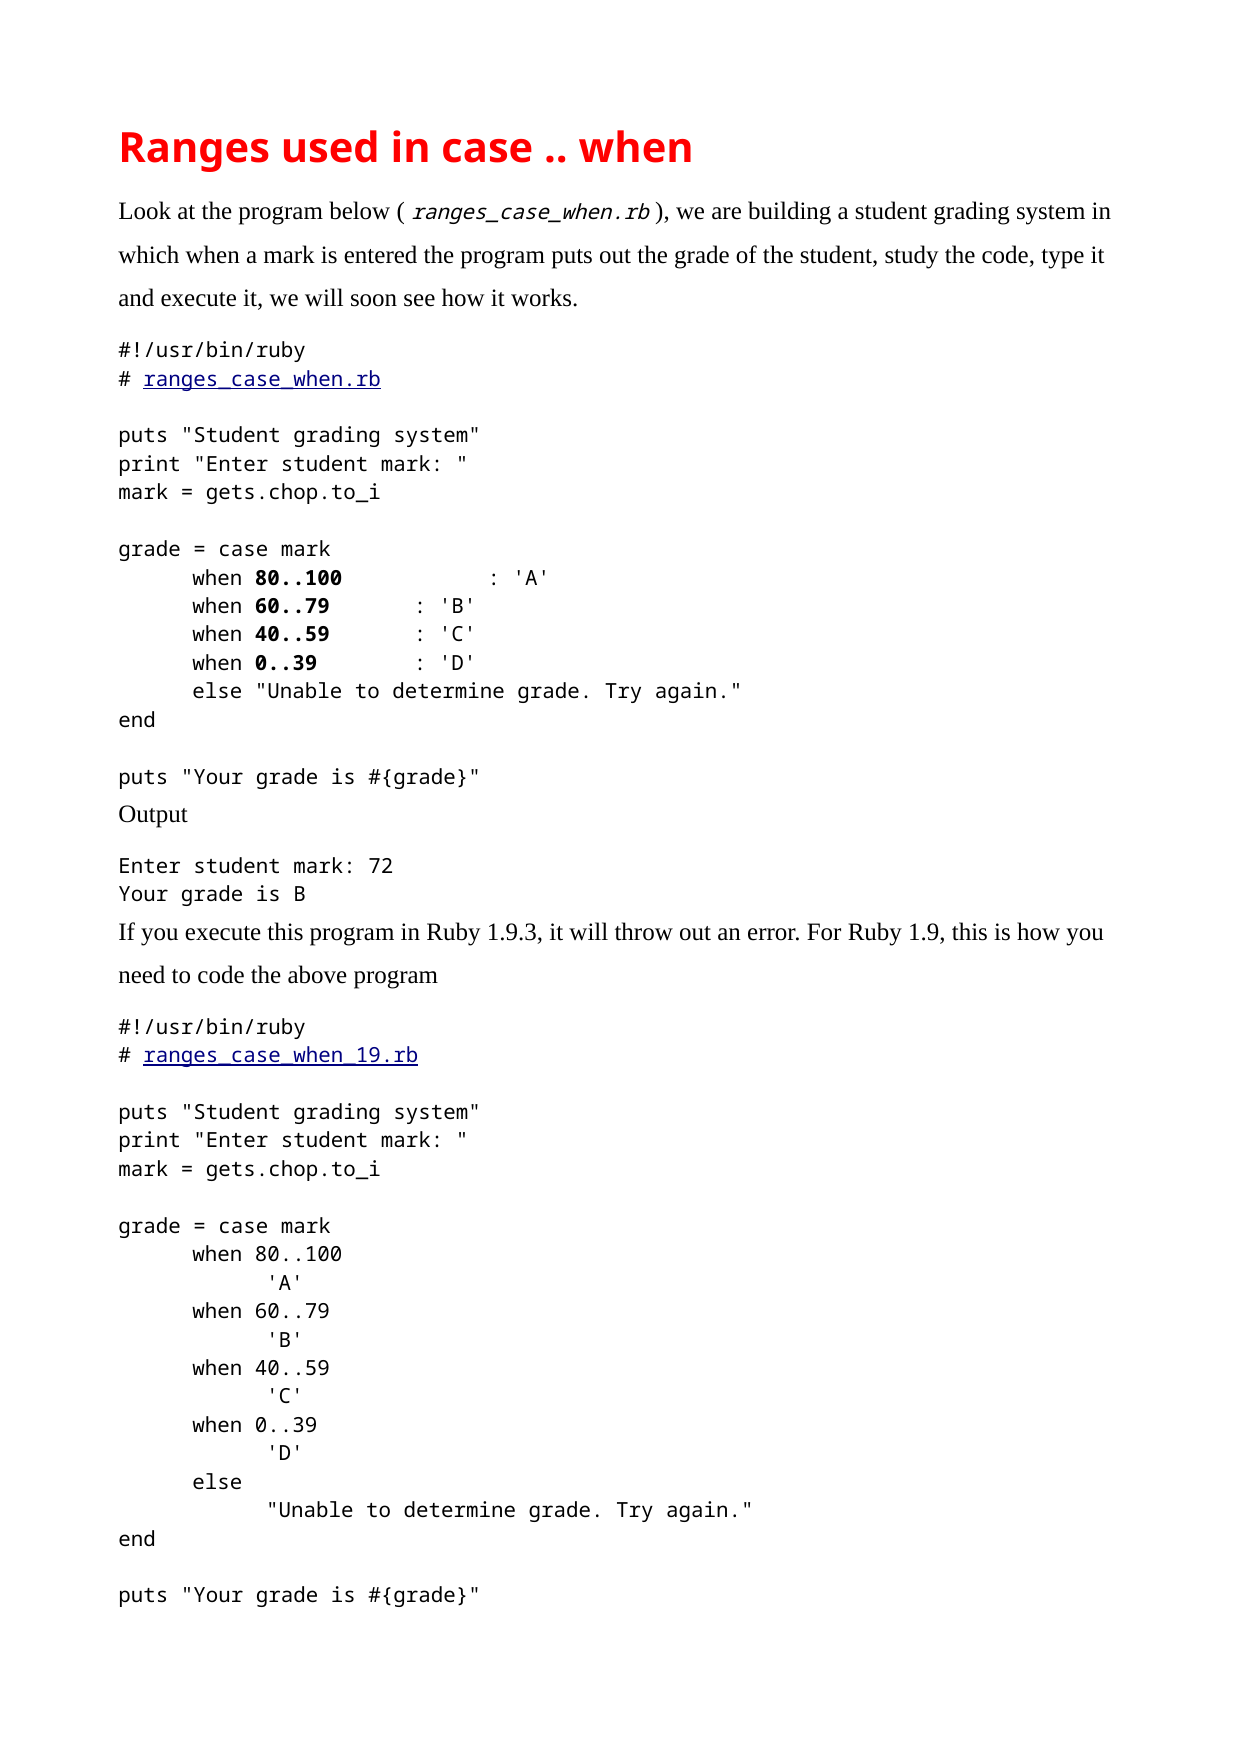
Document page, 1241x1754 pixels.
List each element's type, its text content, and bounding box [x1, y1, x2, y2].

text 'D' [118, 1438, 1122, 1467]
text Output [118, 799, 1122, 828]
text mark = gets.chop.to_i [118, 477, 1122, 506]
text puts "Student grading system" [118, 1097, 1122, 1126]
text puts "Student grading system" [118, 421, 1122, 449]
text #!/usr/bin/ruby [118, 1012, 1122, 1040]
text grade = case mark [118, 534, 1122, 563]
text when 60..79 : 'B' [118, 591, 1122, 619]
text print "Enter student mark: " [118, 1126, 1122, 1154]
text grade = case mark [118, 1211, 1122, 1239]
text when 80..100 [118, 1239, 1122, 1268]
text Your grade is B [118, 879, 1122, 908]
text "Unable to determine grade. Try again." [118, 1495, 1122, 1524]
text when 40..59 [118, 1353, 1122, 1382]
text when 0..39 [118, 1410, 1122, 1438]
text puts "Your grade is #{grade}" [118, 762, 1122, 790]
text when 60..79 [118, 1296, 1122, 1325]
text end [118, 1524, 1122, 1552]
text Enter student mark: 72 [118, 851, 1122, 879]
text # ranges_case_when_19.rb [118, 1040, 1122, 1069]
text If you execute this program in Ruby 1.9.3, it will throw out an error. For Ruby 1.9, this is how you need to code the above program [118, 917, 1122, 989]
text else "Unable to determine grade. Try again." [118, 676, 1122, 705]
text end [118, 705, 1122, 733]
text else [118, 1467, 1122, 1495]
text # ranges_case_when.rb [118, 364, 1122, 392]
text when 0..39 : 'D' [118, 648, 1122, 676]
text #!/usr/bin/ruby [118, 335, 1122, 364]
text when 40..59 : 'C' [118, 619, 1122, 648]
subtitle Ranges used in case .. when [118, 118, 1122, 175]
text 'A' [118, 1268, 1122, 1296]
text Look at the program below ( ranges_case_when.rb ), we are building a student grading system in which when a mark is entered the program puts out the grade of the student, study the code, type it and execute it, we will soon see how it works. [118, 196, 1122, 312]
text puts "Your grade is #{grade}" [118, 1581, 1122, 1609]
text print "Enter student mark: " [118, 449, 1122, 477]
text mark = gets.chop.to_i [118, 1154, 1122, 1182]
text when 80..100 : 'A' [118, 563, 1122, 591]
text 'B' [118, 1325, 1122, 1353]
text 'C' [118, 1382, 1122, 1410]
